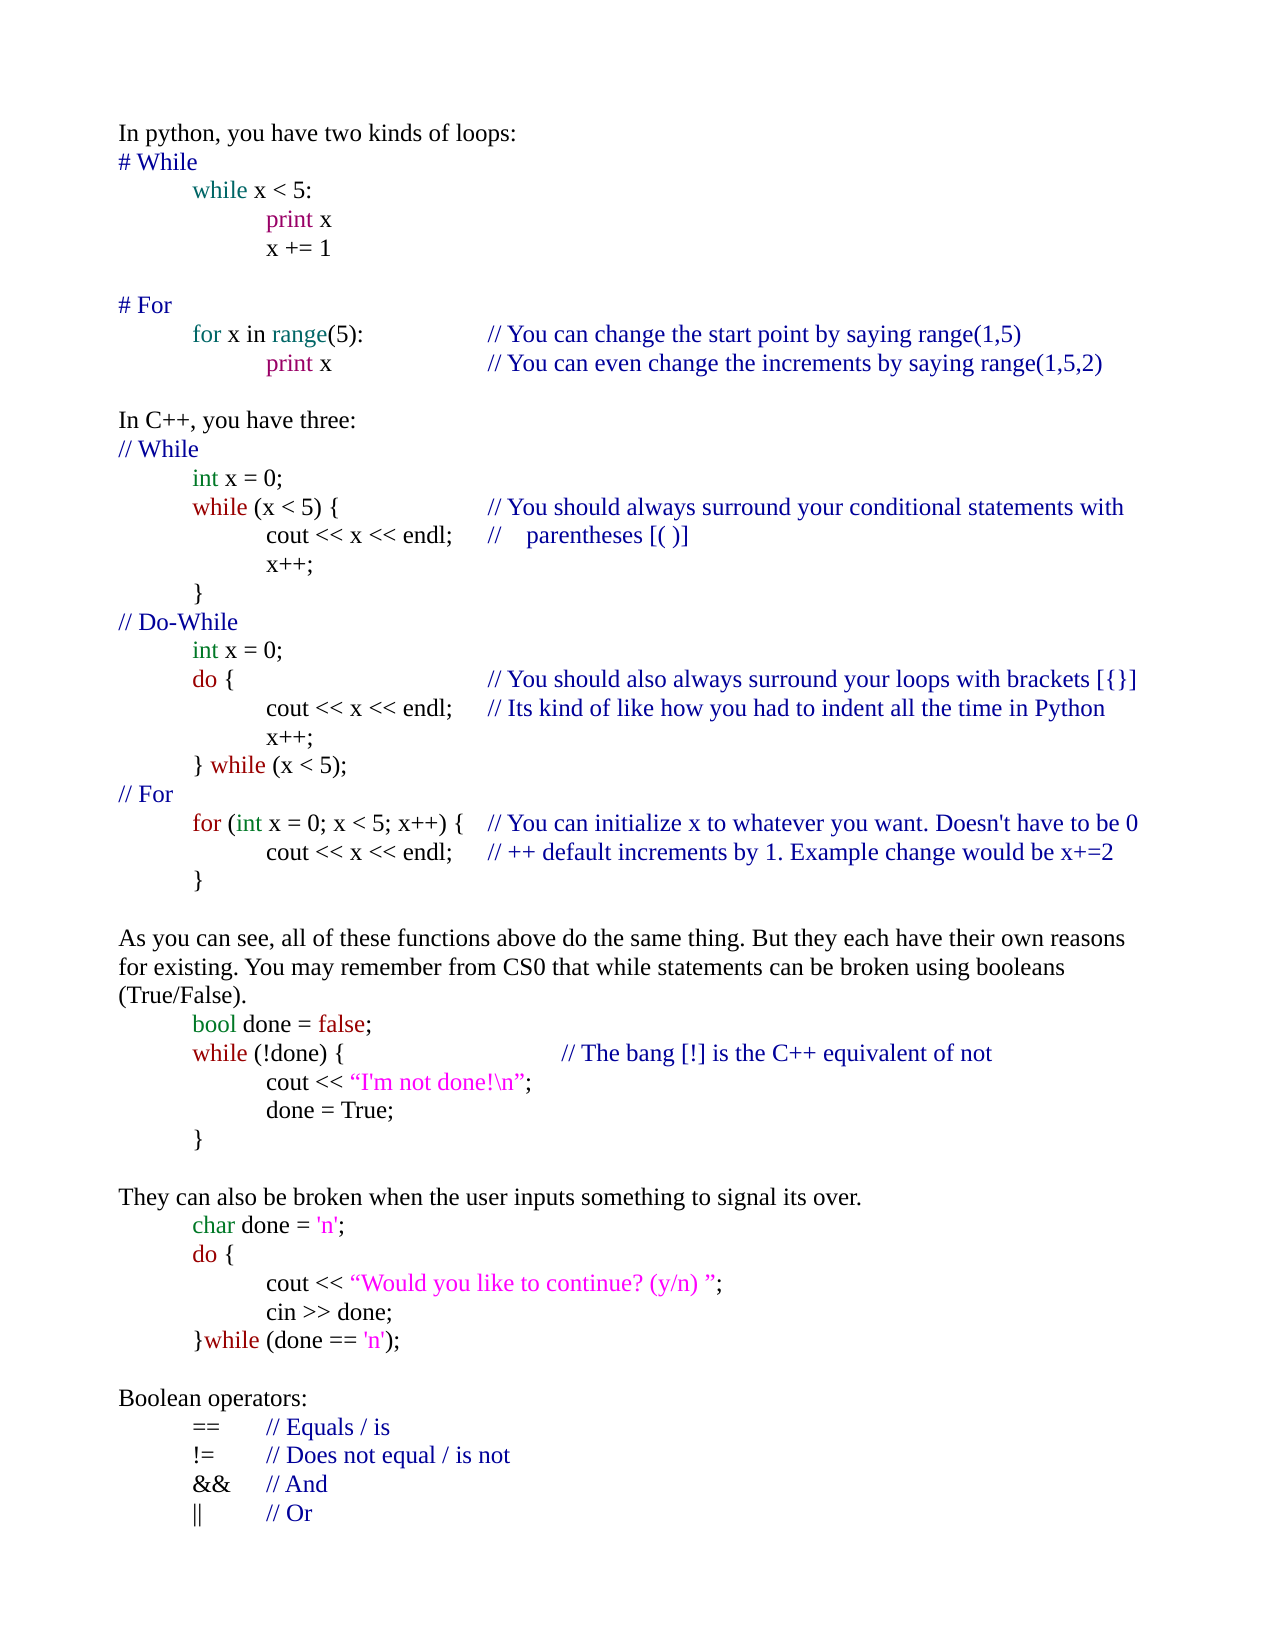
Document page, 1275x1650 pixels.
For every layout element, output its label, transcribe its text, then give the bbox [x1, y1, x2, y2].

text for (int x = 0; x < 5; x++) { // You can initialize x to whatever you want. Doesn't have to be 0 [118, 808, 1157, 837]
text while x < 5: [118, 176, 1157, 204]
text They can also be broken when the user inputs something to signal its over. [118, 1182, 1157, 1211]
text Boolean operators: [118, 1383, 1157, 1412]
text while (!done) { // The bang [!] is the C++ equivalent of not [118, 1038, 1157, 1067]
text print x // You can even change the increments by saying range(1,5,2) [118, 348, 1157, 377]
text != // Does not equal / is not [118, 1441, 1157, 1469]
text }while (done == 'n'); [118, 1326, 1157, 1354]
text As you can see, all of these functions above do the same thing. But they each have their own reasons for existing. You may remember from CS0 that while statements can be broken using booleans (True/False). [118, 923, 1157, 1009]
text == // Equals / is [118, 1412, 1157, 1441]
text cout << x << endl; // ++ default increments by 1. Example change would be x+=2 [118, 837, 1157, 866]
text # While [118, 147, 1157, 176]
text cout << “Would you like to continue? (y/n) ”; [118, 1268, 1157, 1297]
text } [118, 1124, 1157, 1153]
text x++; [118, 549, 1157, 578]
text char done = 'n'; [118, 1211, 1157, 1239]
text || // Or [118, 1498, 1157, 1527]
text } [118, 866, 1157, 894]
text int x = 0; [118, 463, 1157, 492]
text && // And [118, 1469, 1157, 1498]
text // While [118, 434, 1157, 463]
text print x [118, 204, 1157, 233]
text cin >> done; [118, 1297, 1157, 1326]
text } [118, 578, 1157, 607]
text done = True; [118, 1096, 1157, 1124]
text for x in range(5): // You can change the start point by saying range(1,5) [118, 319, 1157, 348]
text while (x < 5) { // You should always surround your conditional statements with [118, 492, 1157, 521]
text cout << “I'm not done!\n”; [118, 1067, 1157, 1096]
text cout << x << endl; // parentheses [( )] [118, 521, 1157, 549]
text } while (x < 5); [118, 751, 1157, 779]
text do { // You should also always surround your loops with brackets [{}] [118, 664, 1157, 693]
text # For [118, 291, 1157, 319]
text x++; [118, 722, 1157, 751]
text int x = 0; [118, 636, 1157, 664]
text do { [118, 1239, 1157, 1268]
text // For [118, 779, 1157, 808]
text bool done = false; [118, 1009, 1157, 1038]
text In python, you have two kinds of loops: [118, 118, 1157, 147]
text In C++, you have three: [118, 406, 1157, 434]
text x += 1 [118, 233, 1157, 262]
text // Do-While [118, 607, 1157, 636]
text cout << x << endl; // Its kind of like how you had to indent all the time in Python [118, 693, 1157, 722]
